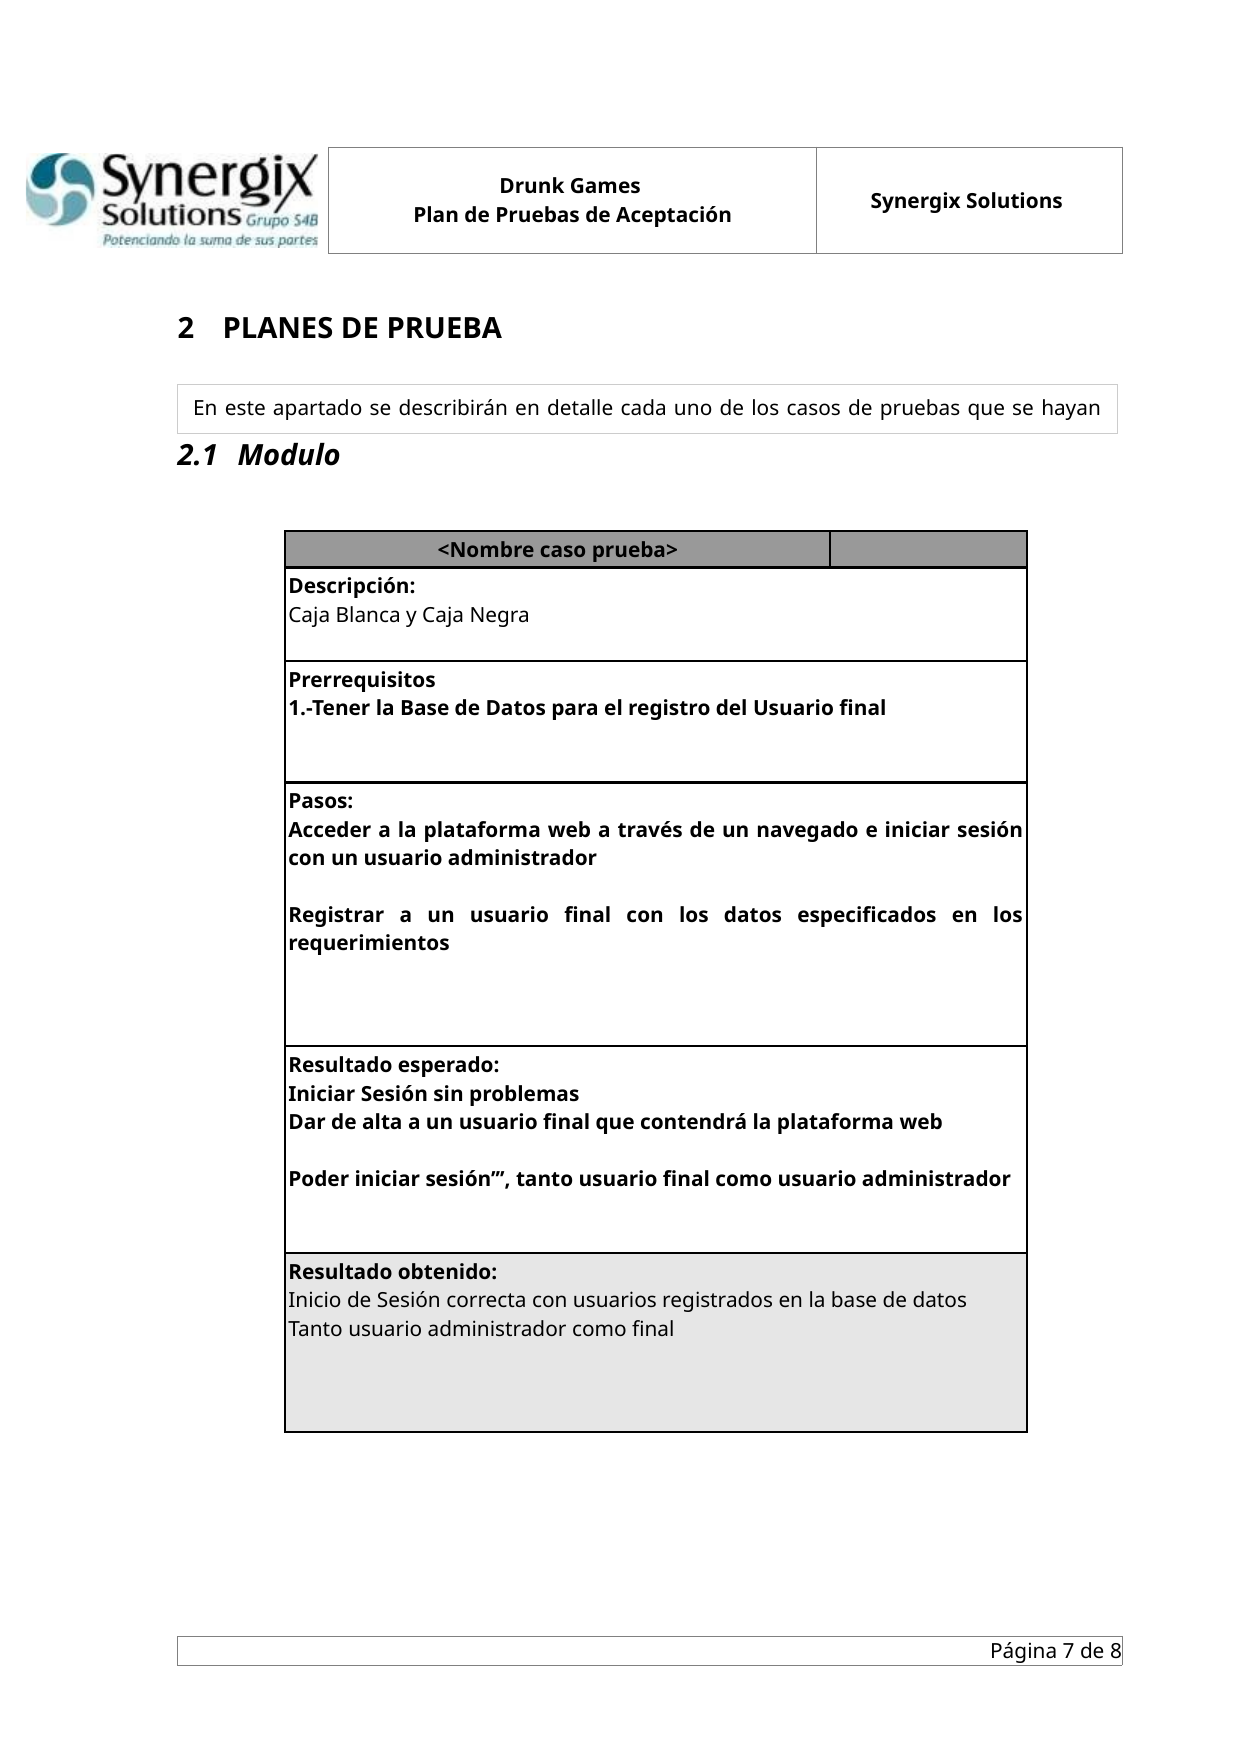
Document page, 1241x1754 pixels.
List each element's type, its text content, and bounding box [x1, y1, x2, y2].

subtitle Modulo [177, 428, 1122, 474]
table_cell Pasos: Acceder a la plataforma web a través de un navegado e iniciar sesión con un usuario administrador Registrar a un usuario final con los datos especificados en los requerimientos < [286, 784, 1026, 1045]
table_cell Resultado esperado: Iniciar Sesión sin problemas Dar de alta a un usuario final que contendrá la plataforma web Poder iniciar sesión’’’, tanto usuario final como usuario administrador [286, 1047, 1026, 1252]
table_header [831, 532, 1026, 566]
subtitle PLANES DE PRUEBA [177, 307, 1122, 347]
table_cell Prerrequisitos 1.-Tener la Base de Datos para el registro del Usuario final [286, 662, 1026, 781]
table_header <Nombre caso prueba> [286, 532, 829, 566]
text En este apartado se describirán en detalle cada uno de los casos de pruebas que se hayan identificado como necesarios para verificar la funcionalidad completa del sistema. Se deberá repetir una tabla por cada caso de prueba que se defina. [193, 393, 1102, 425]
table_cell Resultado obtenido: Inicio de Sesión correcta con usuarios registrados en la base de datos Tanto usuario administrador como final [286, 1254, 1026, 1431]
table_cell Descripción: Caja Blanca y Caja Negra [286, 569, 1026, 660]
